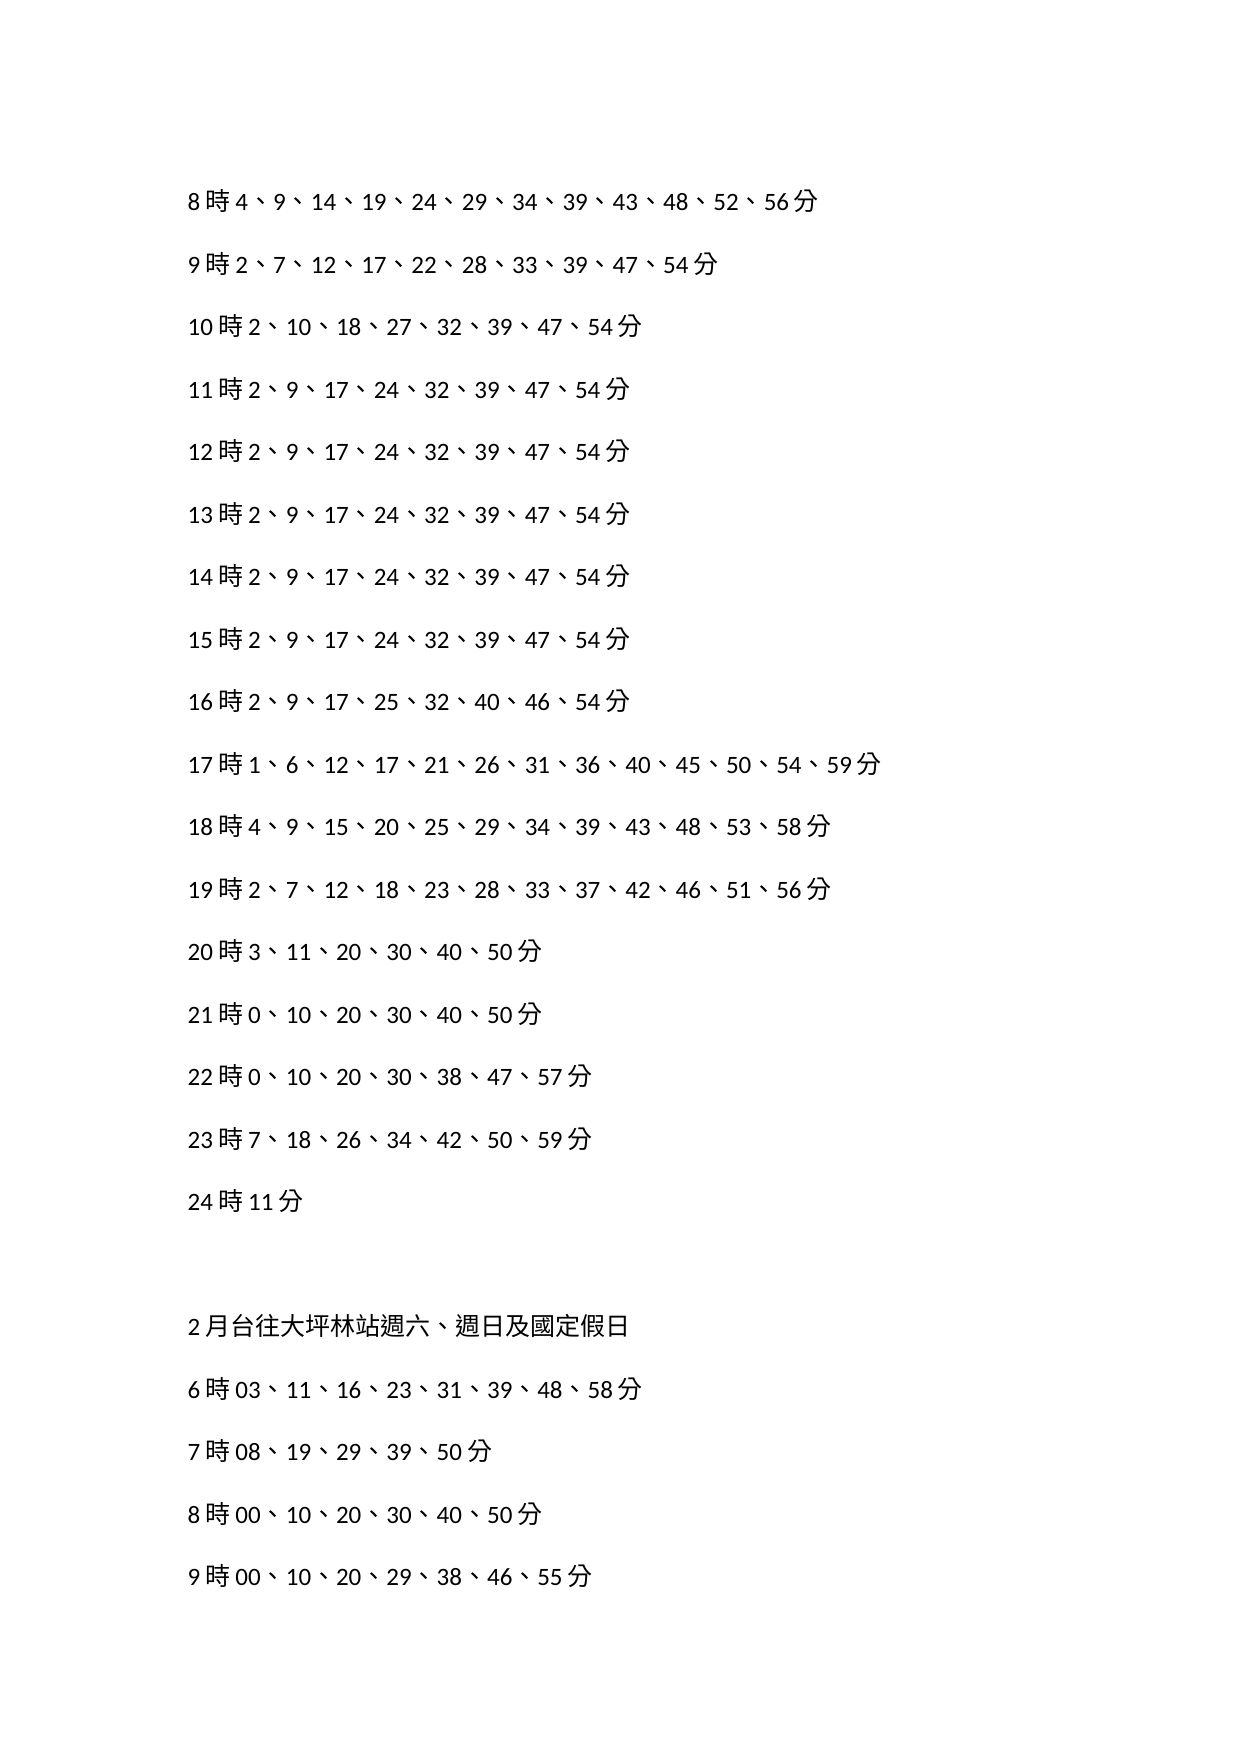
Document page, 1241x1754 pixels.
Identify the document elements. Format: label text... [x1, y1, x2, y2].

text 17時1、6、12、17、21、26、31、36、40、45、50、54、59分 [187, 721, 1053, 783]
text 23時7、18、26、34、42、50、59分 [187, 1096, 1053, 1158]
text 21時0、10、20、30、40、50分 [187, 971, 1053, 1033]
text 12時2、9、17、24、32、39、47、54分 [187, 408, 1053, 471]
text 10時2、10、18、27、32、39、47、54分 [187, 283, 1053, 346]
text 11時2、9、17、24、32、39、47、54分 [187, 346, 1053, 408]
text 6時03、11、16、23、31、39、48、58分 [187, 1346, 1053, 1408]
text 9時2、7、12、17、22、28、33、39、47、54分 [187, 221, 1053, 283]
text 22時0、10、20、30、38、47、57分 [187, 1033, 1053, 1096]
text 24時11分 [187, 1158, 1053, 1221]
text 14時2、9、17、24、32、39、47、54分 [187, 533, 1053, 596]
text 20時3、11、20、30、40、50分 [187, 908, 1053, 971]
text 13時2、9、17、24、32、39、47、54分 [187, 471, 1053, 533]
text 9時00、10、20、29、38、46、55分 [187, 1533, 1053, 1596]
text 8時4、9、14、19、24、29、34、39、43、48、52、56分 [187, 158, 1053, 221]
text 16時2、9、17、25、32、40、46、54分 [187, 658, 1053, 721]
text 19時2、7、12、18、23、28、33、37、42、46、51、56分 [187, 846, 1053, 908]
text 18時4、9、15、20、25、29、34、39、43、48、53、58分 [187, 783, 1053, 846]
text 15時2、9、17、24、32、39、47、54分 [187, 596, 1053, 658]
text 8時00、10、20、30、40、50分 [187, 1471, 1053, 1533]
text 7時08、19、29、39、50分 [187, 1408, 1053, 1471]
text 2月台往大坪林站週六、週日及國定假日 [187, 1283, 1053, 1346]
